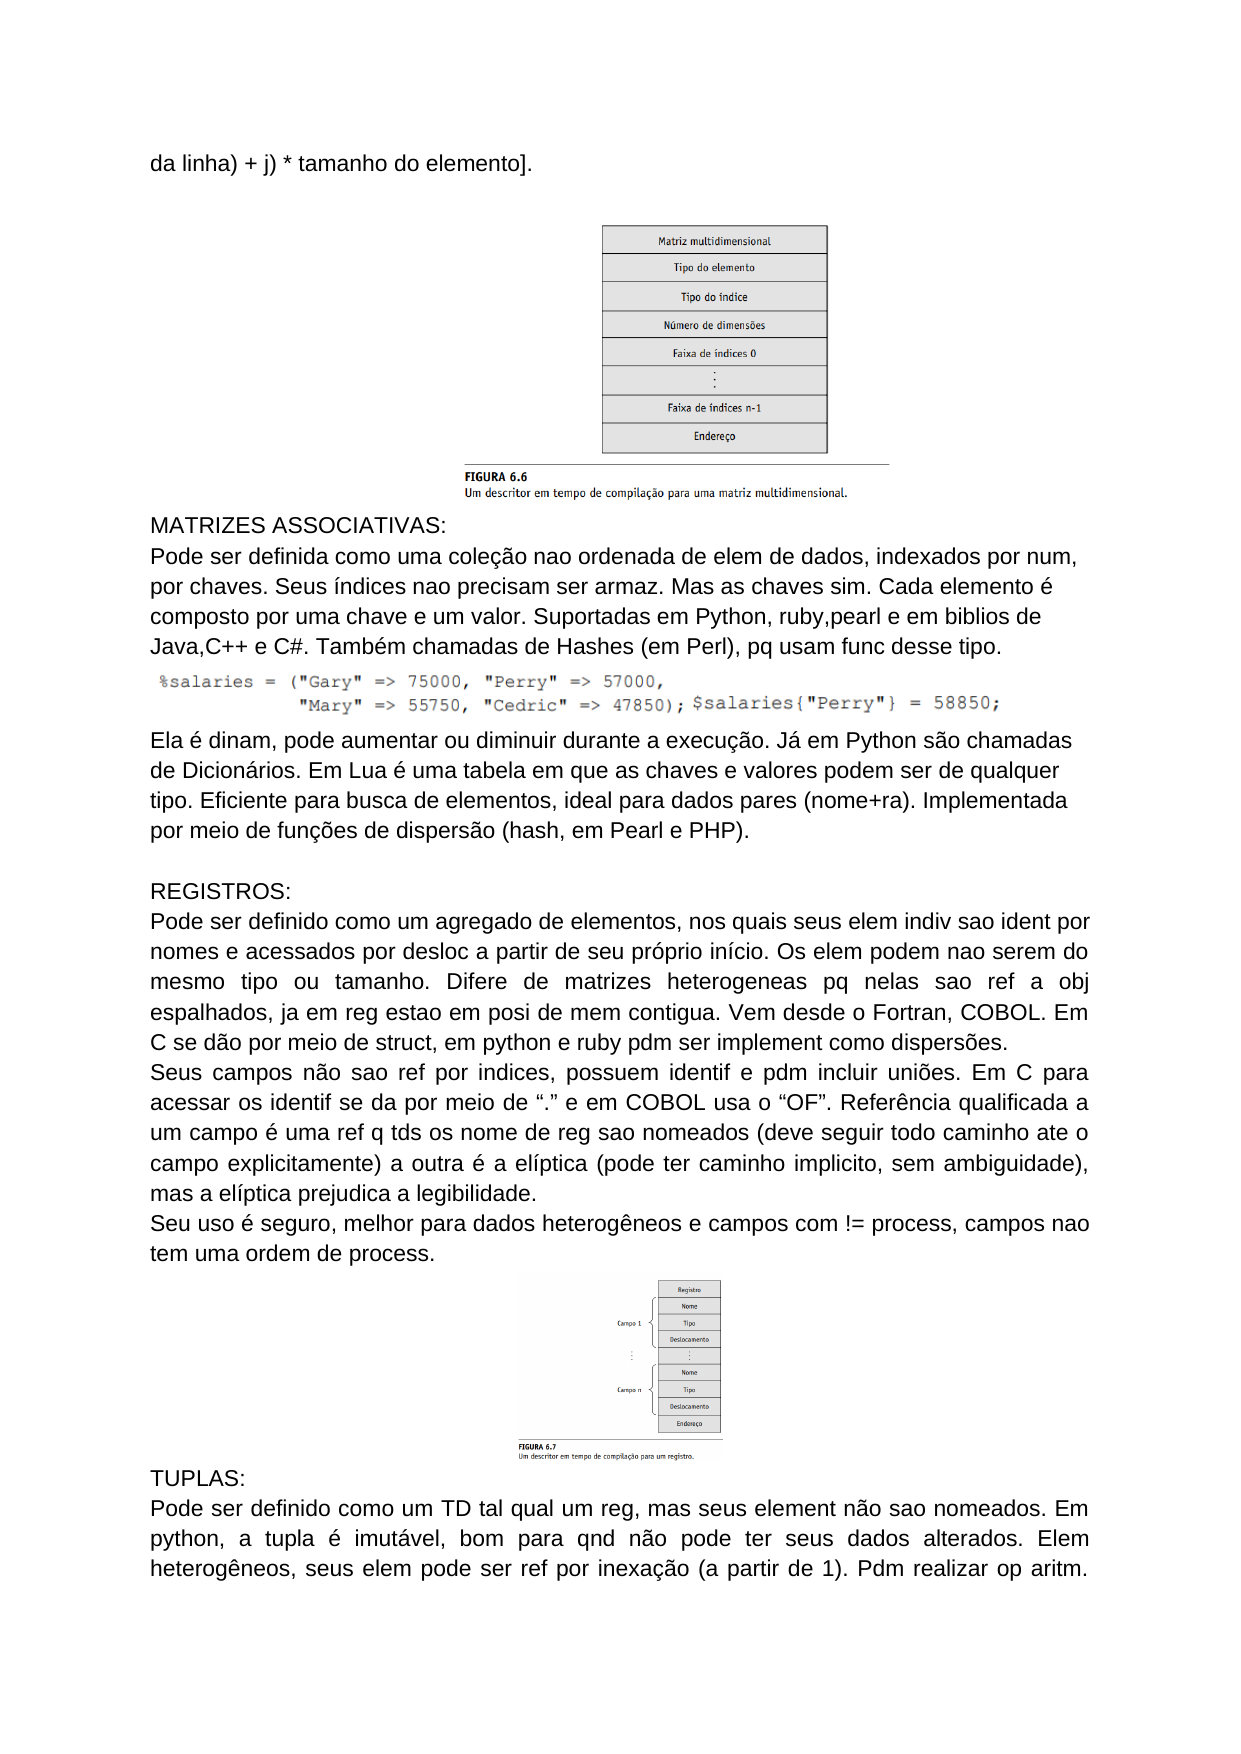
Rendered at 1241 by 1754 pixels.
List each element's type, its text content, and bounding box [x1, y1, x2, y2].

picture [150, 663, 1000, 723]
picture [445, 213, 890, 509]
text Seus campos não sao ref por indices, possuem identif e pdm incluir uniões. Em C para acessar os identif se da por meio de “.” e em COBOL usa o “OF”. Referência qualificada a um campo é uma ref q tds os nome de reg sao nomeados (deve seguir todo caminho ate o campo explicitamente) a outra é a elíptica (pode ter caminho implicito, sem ambiguidade), mas a elíptica prejudica a legibilidade. [150, 1059, 1090, 1206]
text MATRIZES ASSOCIATIVAS: [150, 512, 1090, 539]
text da linha) + j) * tamanho do elemento]. [150, 150, 1090, 176]
text REGISTROS: [150, 878, 1090, 904]
text Pode ser definido como um agregado de elementos, nos quais seus elem indiv sao ident por nomes e acessados por desloc a partir de seu próprio início. Os elem podem nao serem do mesmo tipo ou tamanho. Difere de matrizes heterogeneas pq nelas sao ref a obj espalhados, ja em reg estao em posi de mem contigua. Vem desde o Fortran, COBOL. Em C se dão por meio de struct, em python e ruby pdm ser implement como dispersões. [150, 908, 1090, 1055]
text Seu uso é seguro, melhor para dados heterogêneos e campos com != process, campos nao tem uma ordem de process. [150, 1210, 1090, 1267]
text Ela é dinam, pode aumentar ou diminuir durante a execução. Já em Python são chamadas de Dicionários. Em Lua é uma tabela em que as chaves e valores podem ser de qualquer tipo. Eficiente para busca de elementos, ideal para dados pares (nome+ra). Implementada por meio de funções de dispersão (hash, em Pearl e PHP). [150, 727, 1090, 844]
picture [517, 1270, 723, 1461]
text Pode ser definida como uma coleção nao ordenada de elem de dados, indexados por num, por chaves. Seus índices nao precisam ser armaz. Mas as chaves sim. Cada elemento é composto por uma chave e um valor. Suportadas em Python, ruby,pearl e em biblios de Java,C++ e C#. Também chamadas de Hashes (em Perl), pq usam func desse tipo. [150, 543, 1090, 660]
text Pode ser definido como um TD tal qual um reg, mas seus element não sao nomeados. Em python, a tupla é imutável, bom para qnd não pode ter seus dados alterados. Elem heterogêneos, seus elem pode ser ref por inexação (a partir de 1). Pdm realizar op aritm. [150, 1495, 1090, 1582]
text TUPLAS: [150, 1464, 1090, 1491]
